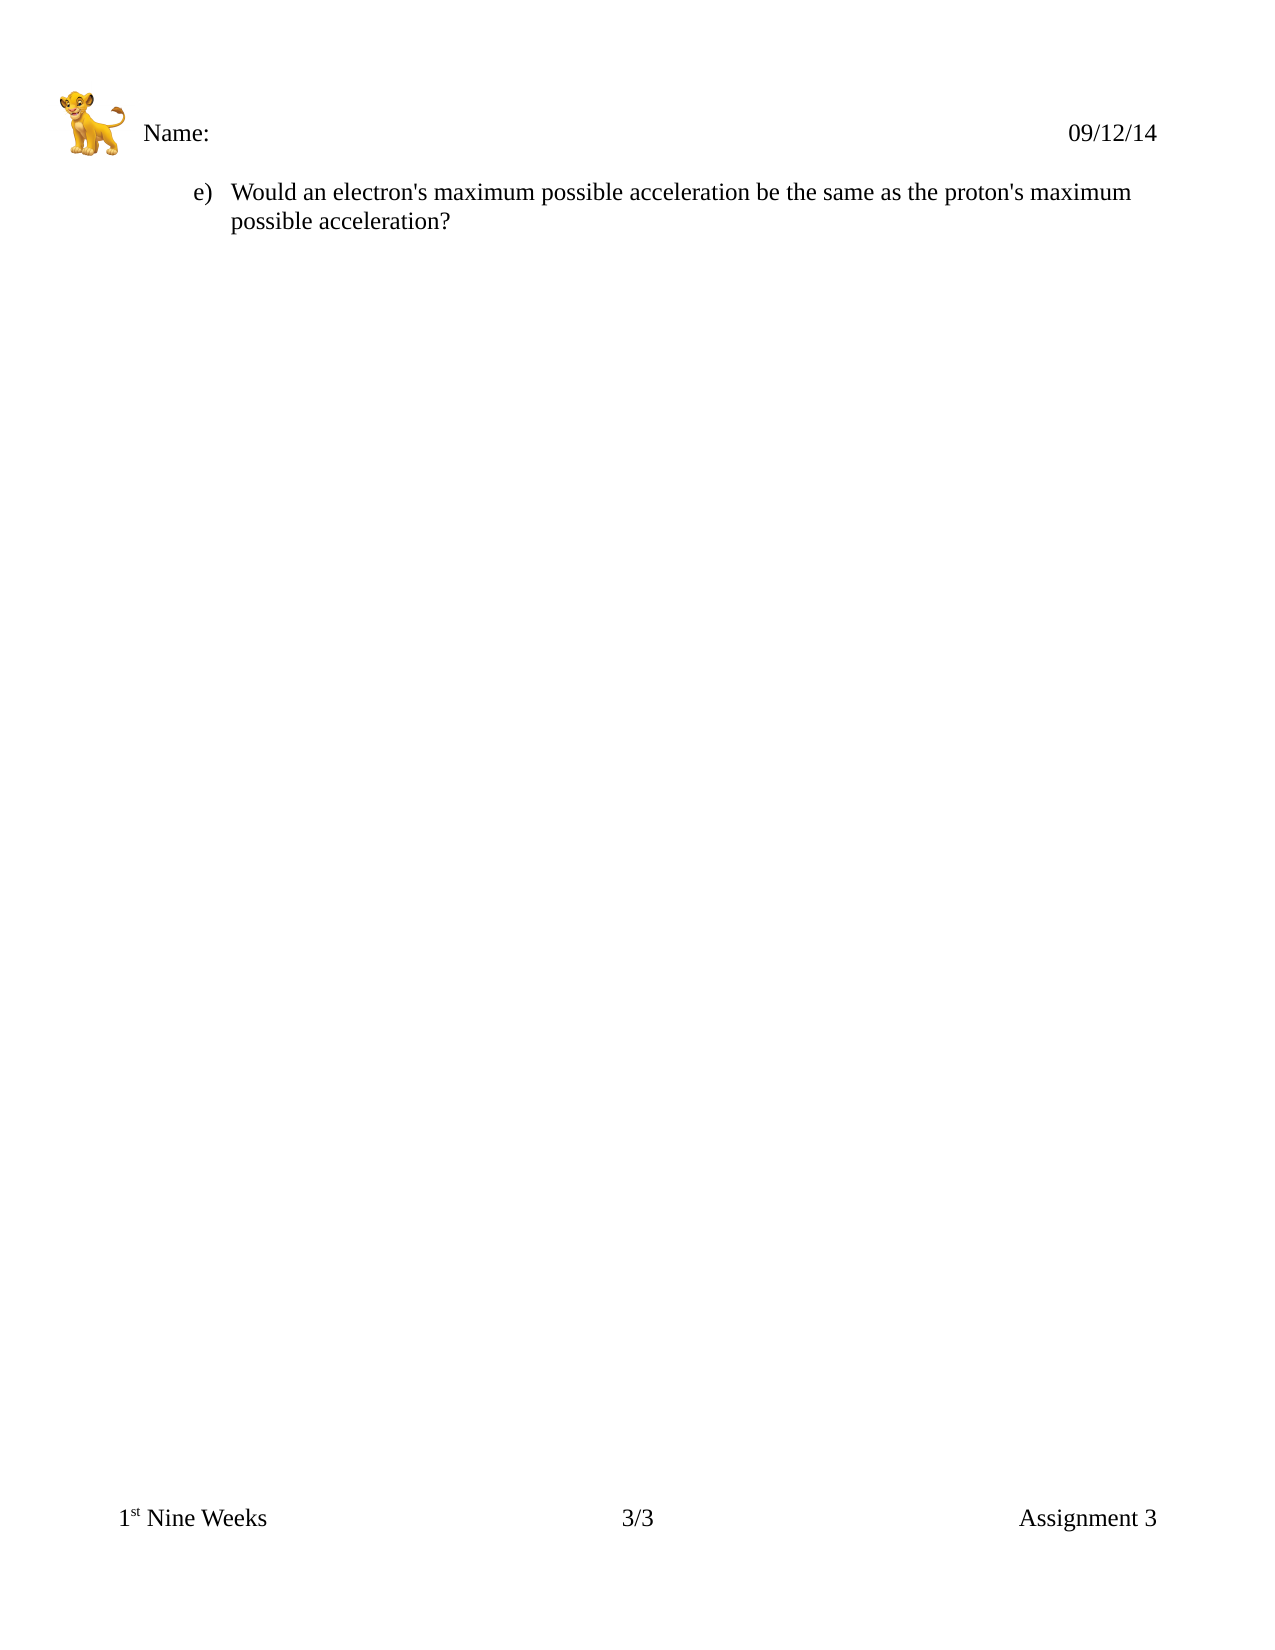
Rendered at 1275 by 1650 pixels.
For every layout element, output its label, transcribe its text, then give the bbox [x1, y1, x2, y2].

list Would an electron's maximum possible acceleration be the same as the proton's maximum possible acceleration? [193, 177, 1157, 235]
picture [48, 81, 136, 156]
